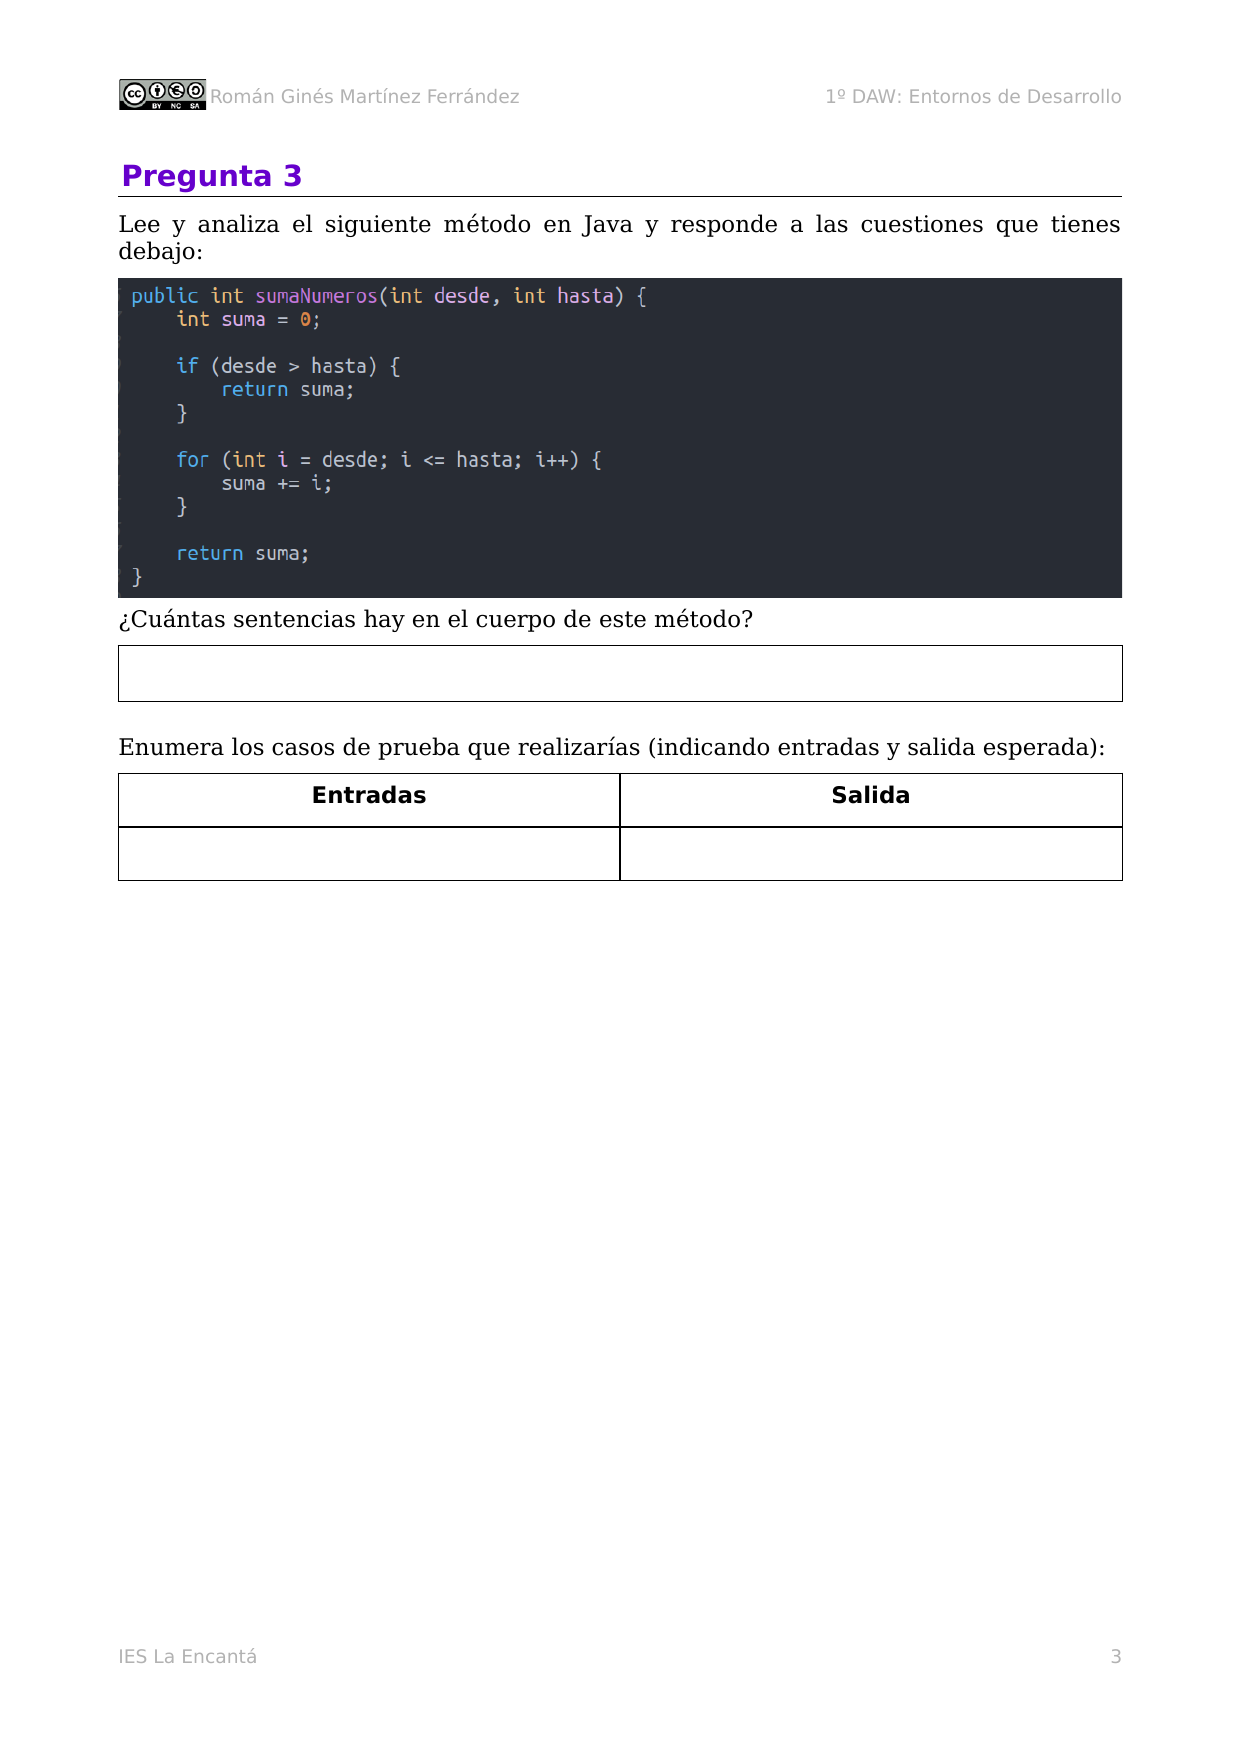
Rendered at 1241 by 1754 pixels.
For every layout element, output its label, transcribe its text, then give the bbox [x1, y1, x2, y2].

picture [119, 79, 207, 110]
table_header Salida [621, 774, 1122, 826]
table_header [119, 646, 1122, 701]
picture [118, 278, 1123, 598]
table_cell [119, 828, 619, 880]
table_cell [621, 828, 1122, 880]
table_header Entradas [119, 774, 619, 826]
text ¿Cuántas sentencias hay en el cuerpo de este método? [118, 598, 1122, 633]
text Enumera los casos de prueba que realizarías (indicando entradas y salida esperada): [118, 734, 1122, 761]
text Lee y analiza el siguiente método en Java y responde a las cuestiones que tienes debajo: [118, 211, 1122, 265]
text Pregunta 3 [118, 156, 1122, 196]
